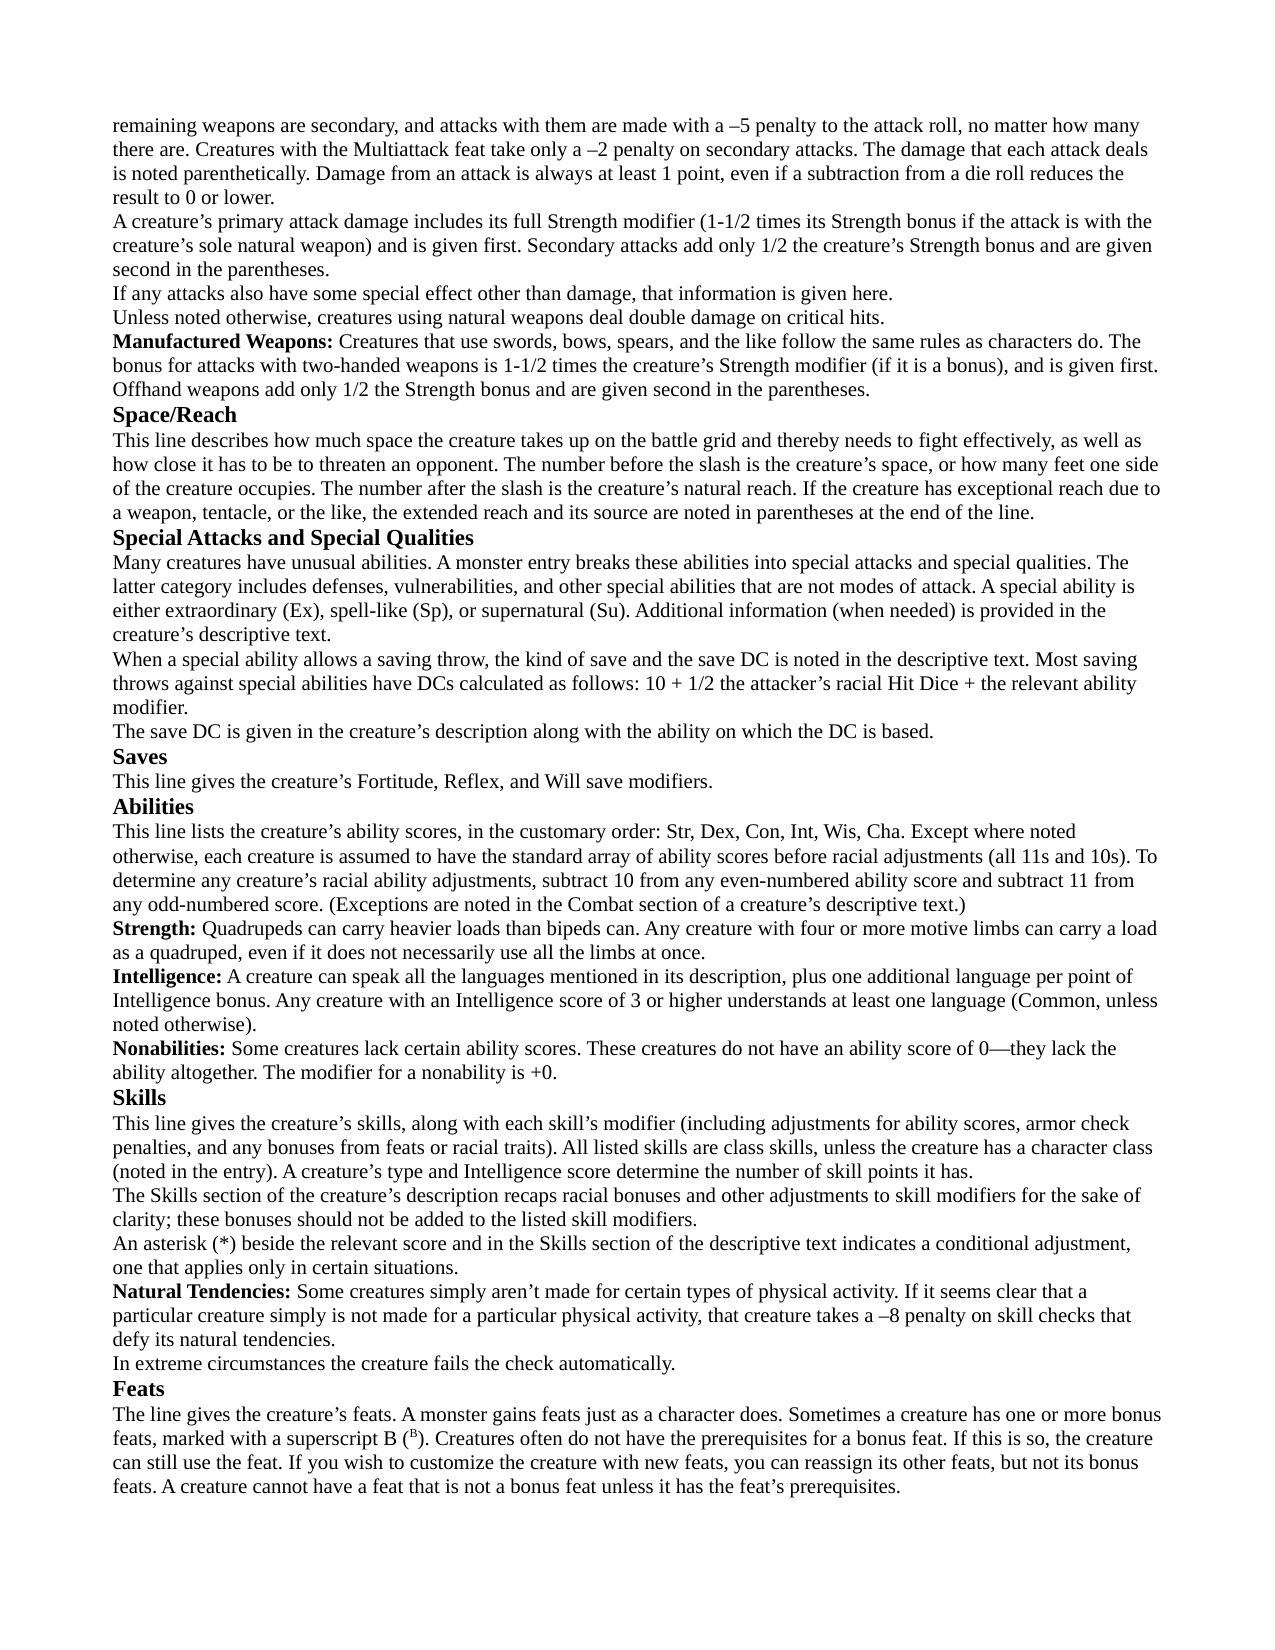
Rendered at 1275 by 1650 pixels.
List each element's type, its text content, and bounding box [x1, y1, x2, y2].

text Manufactured Weapons: Creatures that use swords, bows, spears, and the like follow the same rules as characters do. The bonus for attacks with two-handed weapons is 1-1/2 times the creature’s Strength modifier (if it is a bonus), and is given first. Offhand weapons add only 1/2 the Strength bonus and are given second in the parentheses. [112, 329, 1162, 401]
subtitle Space/Reach [112, 401, 1162, 428]
text A creature’s primary attack damage includes its full Strength modifier (1-1/2 times its Strength bonus if the attack is with the creature’s sole natural weapon) and is given first. Secondary attacks add only 1/2 the creature’s Strength bonus and are given second in the parentheses. [112, 209, 1162, 281]
text This line describes how much space the creature takes up on the battle grid and thereby needs to fight effectively, as well as how close it has to be to threaten an opponent. The number before the slash is the creature’s space, or how many feet one side of the creature occupies. The number after the slash is the creature’s natural reach. If the creature has exceptional reach due to a weapon, tentacle, or the like, the extended reach and its source are noted in parentheses at the end of the line. [112, 428, 1162, 524]
text This line lists the creature’s ability scores, in the customary order: Str, Dex, Con, Int, Wis, Cha. Except where noted otherwise, each creature is assumed to have the standard array of ability scores before racial adjustments (all 11s and 10s). To determine any creature’s racial ability adjustments, subtract 10 from any even-numbered ability score and subtract 11 from any odd-numbered score. (Exceptions are noted in the Combat section of a creature’s descriptive text.) [112, 819, 1162, 916]
text An asterisk (*) beside the relevant score and in the Skills section of the descriptive text indicates a conditional adjustment, one that applies only in certain situations. [112, 1231, 1162, 1279]
text The save DC is given in the creature’s description along with the ability on which the DC is based. [112, 719, 1162, 743]
subtitle Special Attacks and Special Qualities [112, 524, 1162, 550]
subtitle Saves [112, 743, 1162, 769]
text Many creatures have unusual abilities. A monster entry breaks these abilities into special attacks and special qualities. The latter category includes defenses, vulnerabilities, and other special abilities that are not modes of attack. A special ability is either extraordinary (Ex), spell-like (Sp), or supernatural (Su). Additional information (when needed) is provided in the creature’s descriptive text. [112, 550, 1162, 646]
text This line gives the creature’s Fortitude, Reflex, and Will save modifiers. [112, 769, 1162, 793]
text When a special ability allows a saving throw, the kind of save and the save DC is noted in the descriptive text. Most saving throws against special abilities have DCs calculated as follows: 10 + 1/2 the attacker’s racial Hit Dice + the relevant ability modifier. [112, 646, 1162, 719]
text In extreme circumstances the creature fails the check automatically. [112, 1351, 1162, 1375]
text Intelligence: A creature can speak all the languages mentioned in its description, plus one additional language per point of Intelligence bonus. Any creature with an Intelligence score of 3 or higher understands at least one language (Common, unless noted otherwise). [112, 964, 1162, 1036]
subtitle Skills [112, 1084, 1162, 1111]
text The line gives the creature’s feats. A monster gains feats just as a character does. Sometimes a creature has one or more bonus feats, marked with a superscript B (B). Creatures often do not have the prerequisites for a bonus feat. If this is so, the creature can still use the feat. If you wish to customize the creature with new feats, you can reassign its other feats, but not its bonus feats. A creature cannot have a feat that is not a bonus feat unless it has the feat’s prerequisites. [112, 1402, 1162, 1498]
subtitle Feats [112, 1375, 1162, 1402]
text Strength: Quadrupeds can carry heavier loads than bipeds can. Any creature with four or more motive limbs can carry a load as a quadruped, even if it does not necessarily use all the limbs at once. [112, 916, 1162, 964]
text If any attacks also have some special effect other than damage, that information is given here. [112, 281, 1162, 305]
text Unless noted otherwise, creatures using natural weapons deal double damage on critical hits. [112, 305, 1162, 329]
text The Skills section of the creature’s description recaps racial bonuses and other adjustments to skill modifiers for the sake of clarity; these bonuses should not be added to the listed skill modifiers. [112, 1183, 1162, 1231]
text Natural Tendencies: Some creatures simply aren’t made for certain types of physical activity. If it seems clear that a particular creature simply is not made for a particular physical activity, that creature takes a –8 penalty on skill checks that defy its natural tendencies. [112, 1279, 1162, 1351]
text This line gives the creature’s skills, along with each skill’s modifier (including adjustments for ability scores, armor check penalties, and any bonuses from feats or racial traits). All listed skills are class skills, unless the creature has a character class (noted in the entry). A creature’s type and Intelligence score determine the number of skill points it has. [112, 1111, 1162, 1183]
subtitle Abilities [112, 793, 1162, 819]
text remaining weapons are secondary, and attacks with them are made with a –5 penalty to the attack roll, no matter how many there are. Creatures with the Multiattack feat take only a –2 penalty on secondary attacks. The damage that each attack deals is noted parenthetically. Damage from an attack is always at least 1 point, even if a subtraction from a die roll reduces the result to 0 or lower. [112, 112, 1162, 209]
text Nonabilities: Some creatures lack certain ability scores. These creatures do not have an ability score of 0—they lack the ability altogether. The modifier for a nonability is +0. [112, 1036, 1162, 1084]
